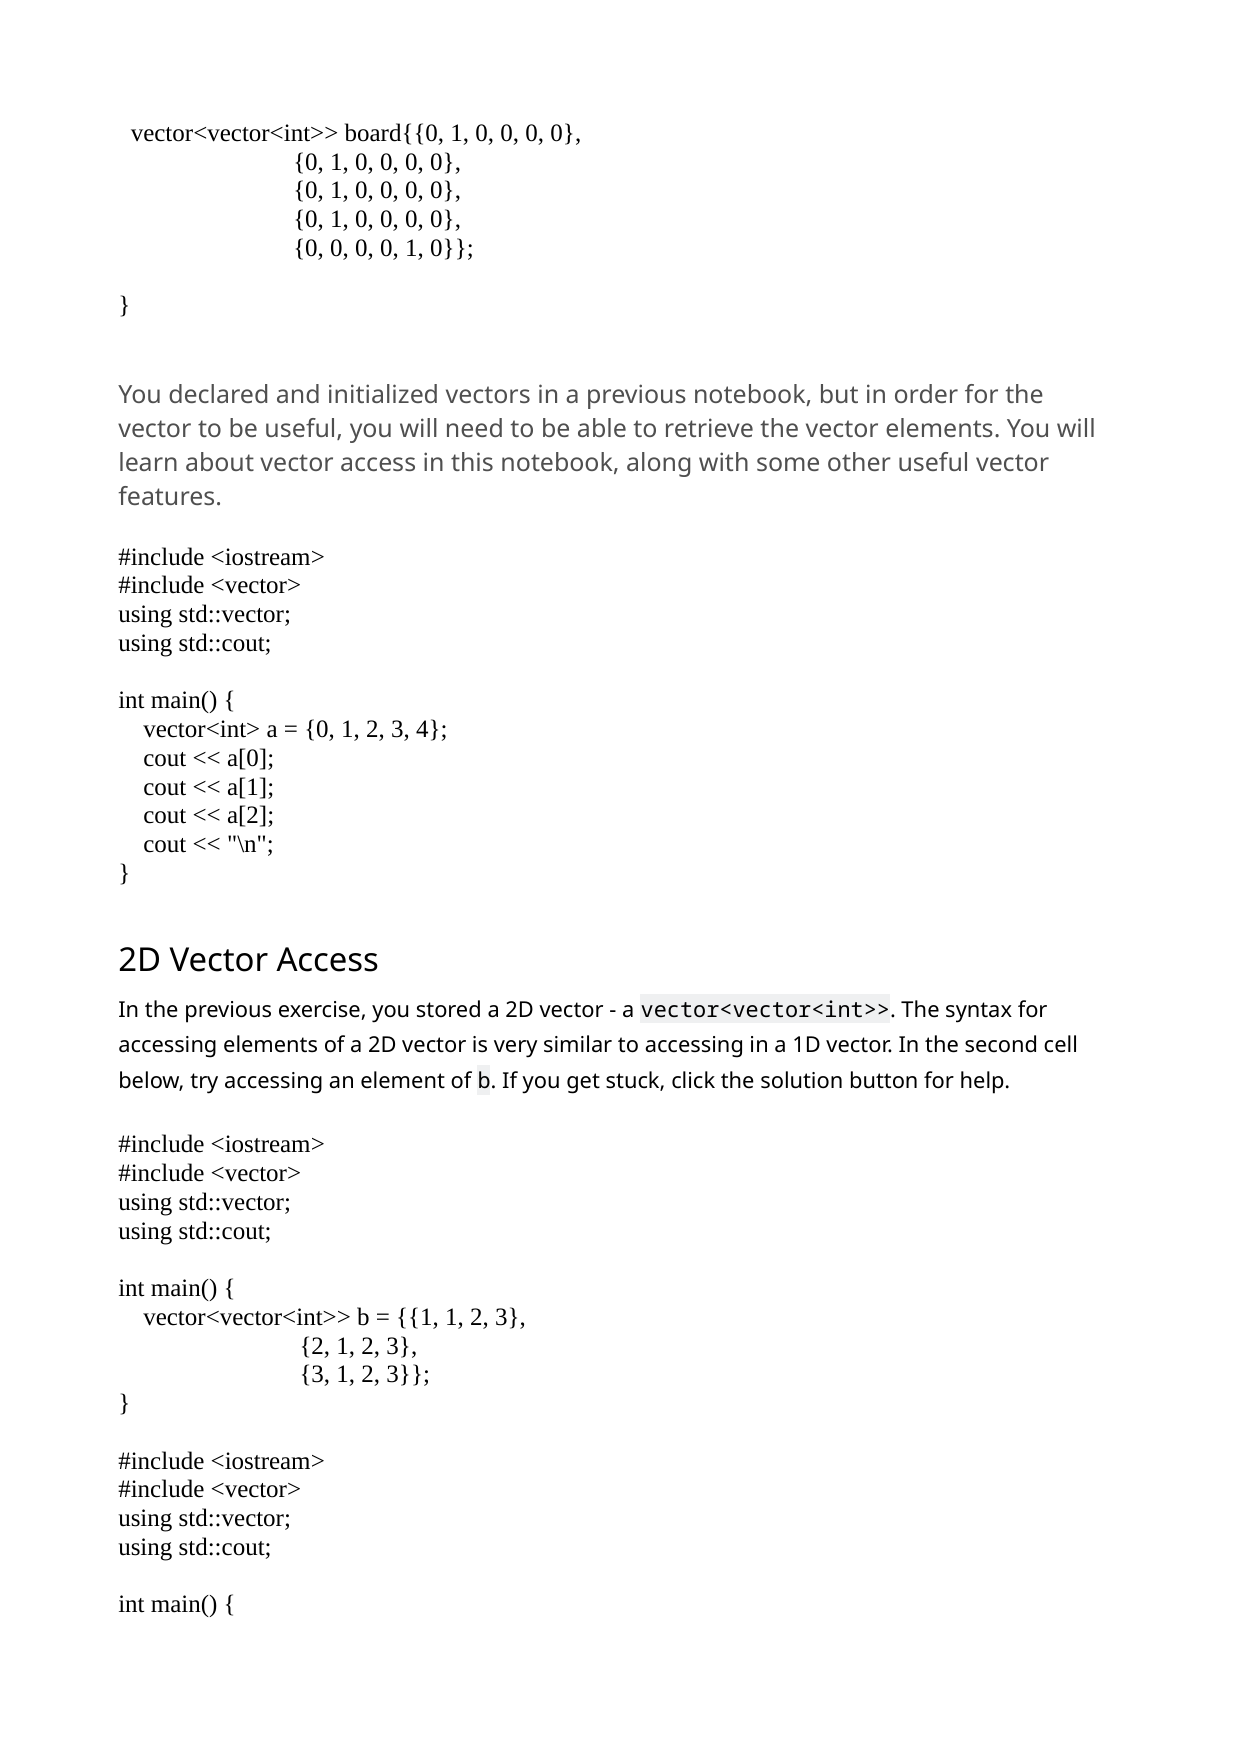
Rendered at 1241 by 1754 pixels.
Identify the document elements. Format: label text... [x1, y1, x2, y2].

text vector<int> a = {0, 1, 2, 3, 4}; [118, 714, 1122, 743]
text int main() { [118, 686, 1122, 714]
text using std::cout; [118, 628, 1122, 657]
text {2, 1, 2, 3}, [118, 1331, 1122, 1359]
text int main() { [118, 1273, 1122, 1302]
text cout << a[1]; [118, 772, 1122, 801]
text using std::vector; [118, 1187, 1122, 1216]
text } [118, 291, 1122, 319]
text #include <iostream> [118, 1446, 1122, 1474]
subtitle 2D Vector Access [118, 936, 1122, 981]
text #include <iostream> [118, 1129, 1122, 1158]
text #include <vector> [118, 1158, 1122, 1187]
text } [118, 1388, 1122, 1417]
text vector<vector<int>> board{{0, 1, 0, 0, 0, 0}, [118, 118, 1122, 147]
text cout << "\n"; [118, 829, 1122, 858]
text {0, 0, 0, 0, 1, 0}}; [118, 233, 1122, 262]
text using std::vector; [118, 1503, 1122, 1532]
text #include <vector> [118, 1474, 1122, 1503]
text {0, 1, 0, 0, 0, 0}, [118, 176, 1122, 204]
text {0, 1, 0, 0, 0, 0}, [118, 147, 1122, 176]
text cout << a[0]; [118, 743, 1122, 772]
text You declared and initialized vectors in a previous notebook, but in order for the vector to be useful, you will need to be able to retrieve the vector elements. You will learn about vector access in this notebook, along with some other useful vector features. [118, 377, 1122, 513]
text vector<vector<int>> b = {{1, 1, 2, 3}, [118, 1302, 1122, 1331]
text {3, 1, 2, 3}}; [118, 1359, 1122, 1388]
text cout << a[2]; [118, 801, 1122, 829]
text } [118, 858, 1122, 887]
text In the previous exercise, you stored a 2D vector - a vector<vector<int>>. The syntax for accessing elements of a 2D vector is very similar to accessing in a 1D vector. In the second cell below, try accessing an element of b. If you get stuck, click the solution button for help. [118, 994, 1122, 1095]
text using std::vector; [118, 599, 1122, 628]
text using std::cout; [118, 1216, 1122, 1244]
text using std::cout; [118, 1532, 1122, 1561]
text {0, 1, 0, 0, 0, 0}, [118, 204, 1122, 233]
text #include <iostream> [118, 542, 1122, 571]
text #include <vector> [118, 571, 1122, 599]
text int main() { [118, 1589, 1122, 1618]
